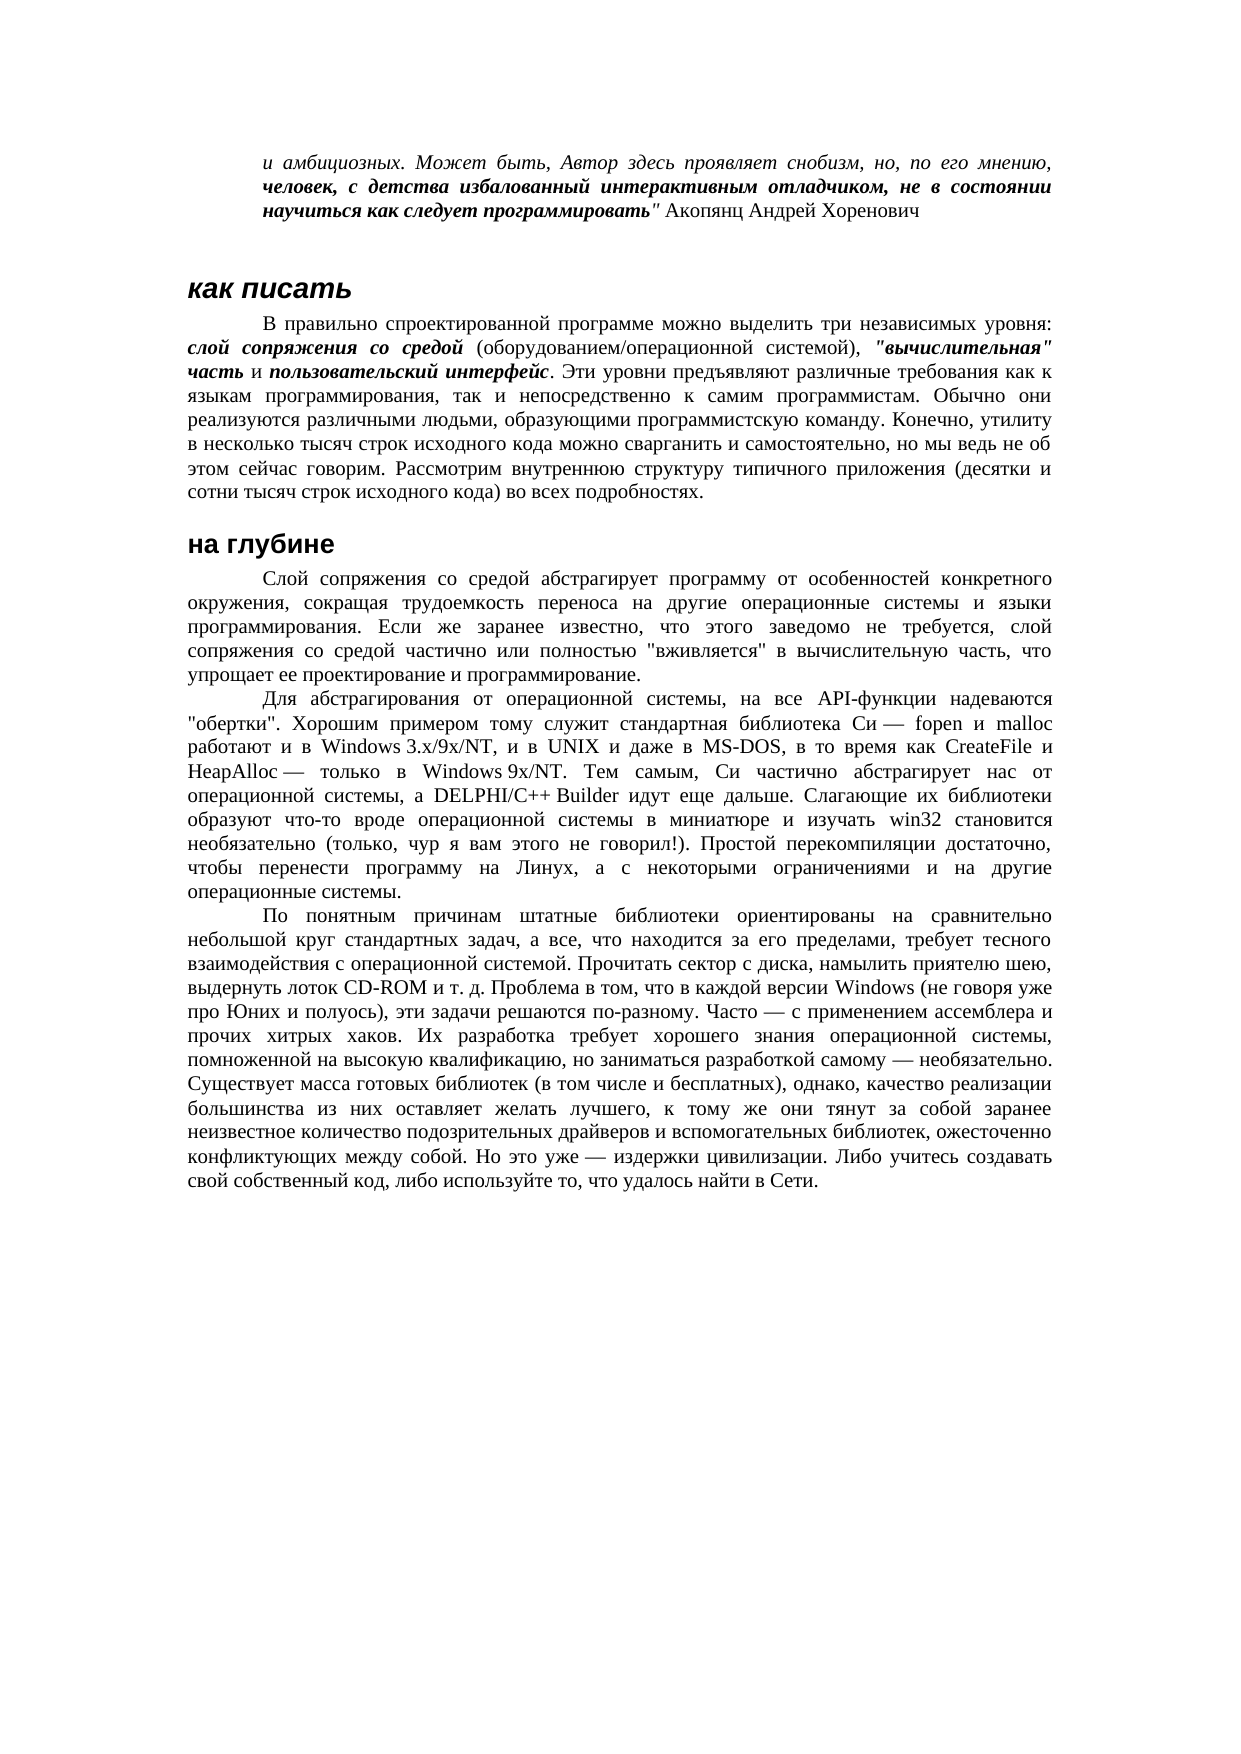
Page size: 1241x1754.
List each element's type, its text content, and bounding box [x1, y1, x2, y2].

subtitle на глубине [187, 528, 1053, 560]
text В правильно спроектированной программе можно выделить три независимых уровня: слой сопряжения со средой (оборудованием/операционной системой), "вычислительная" часть и пользовательский интерфейс. Эти уровни предъявляют различные требования как к языкам программирования, так и непосредственно к самим программистам. Обычно они реализуются различными людьми, образующими программистскую команду. Конечно, утилиту в несколько тысяч строк исходного кода можно сварганить и самостоятельно, но мы ведь не об этом сейчас говорим. Рассмотрим внутреннюю структуру типичного приложения (десятки и сотни тысяч строк исходного кода) во всех подробностях. [187, 311, 1053, 503]
subtitle как писать [187, 271, 1053, 305]
text Слой сопряжения со средой абстрагирует программу от особенностей конкретного окружения, сокращая трудоемкость переноса на другие операционные системы и языки программирования. Если же заранее известно, что этого заведомо не требуется, слой сопряжения со средой частично или полностью "вживляется" в вычислительную часть, что упрощает ее проектирование и программирование. [187, 566, 1053, 686]
text Для абстрагирования от операционной системы, на все API-функции надеваются "обертки". Хорошим примером тому служит стандартная библиотека Си — fopen и malloc работают и в Windows 3.х/9х/NT, и в UNIX и даже в MS-DOS, в то время как CreateFile и HeapAlloc — только в Windows 9x/NT. Тем самым, Си частично абстрагирует нас от операционной системы, а DELPHI/C++ Builder идут еще дальше. Слагающие их библиотеки образуют что-то вроде операционной системы в миниатюре и изучать win32 становится необязательно (только, чур я вам этого не говорил!). Простой перекомпиляции достаточно, чтобы перенести программу на Линух, а с некоторыми ограничениями и на другие операционные системы. [187, 686, 1053, 903]
text По понятным причинам штатные библиотеки ориентированы на сравнительно небольшой круг стандартных задач, а все, что находится за его пределами, требует тесного взаимодействия с операционной системой. Прочитать сектор с диска, намылить приятелю шею, выдернуть лоток CD-ROM и т. д. Проблема в том, что в каждой версии Windows (не говоря уже про Юних и полуось), эти задачи решаются по-разному. Часто — с применением ассемблера и прочих хитрых хаков. Их разработка требует хорошего знания операционной системы, помноженной на высокую квалификацию, но заниматься разработкой самому — необязательно. Существует масса готовых библиотек (в том числе и бесплатных), однако, качество реализации большинства из них оставляет желать лучшего, к тому же они тянут за собой заранее неизвестное количество подозрительных драйверов и вспомогательных библиотек, ожесточенно конфликтующих между собой. Но это уже — издержки цивилизации. Либо учитесь создавать свой собственный код, либо используйте то, что удалось найти в Сети. [187, 903, 1053, 1192]
text и амбициозных. Может быть, Автор здесь проявляет снобизм, но, по его мнению, человек, с детства избалованный интерактивным отладчиком, не в состоянии научиться как следует программировать" Акопянц Андрей Хоренович [262, 150, 1053, 222]
